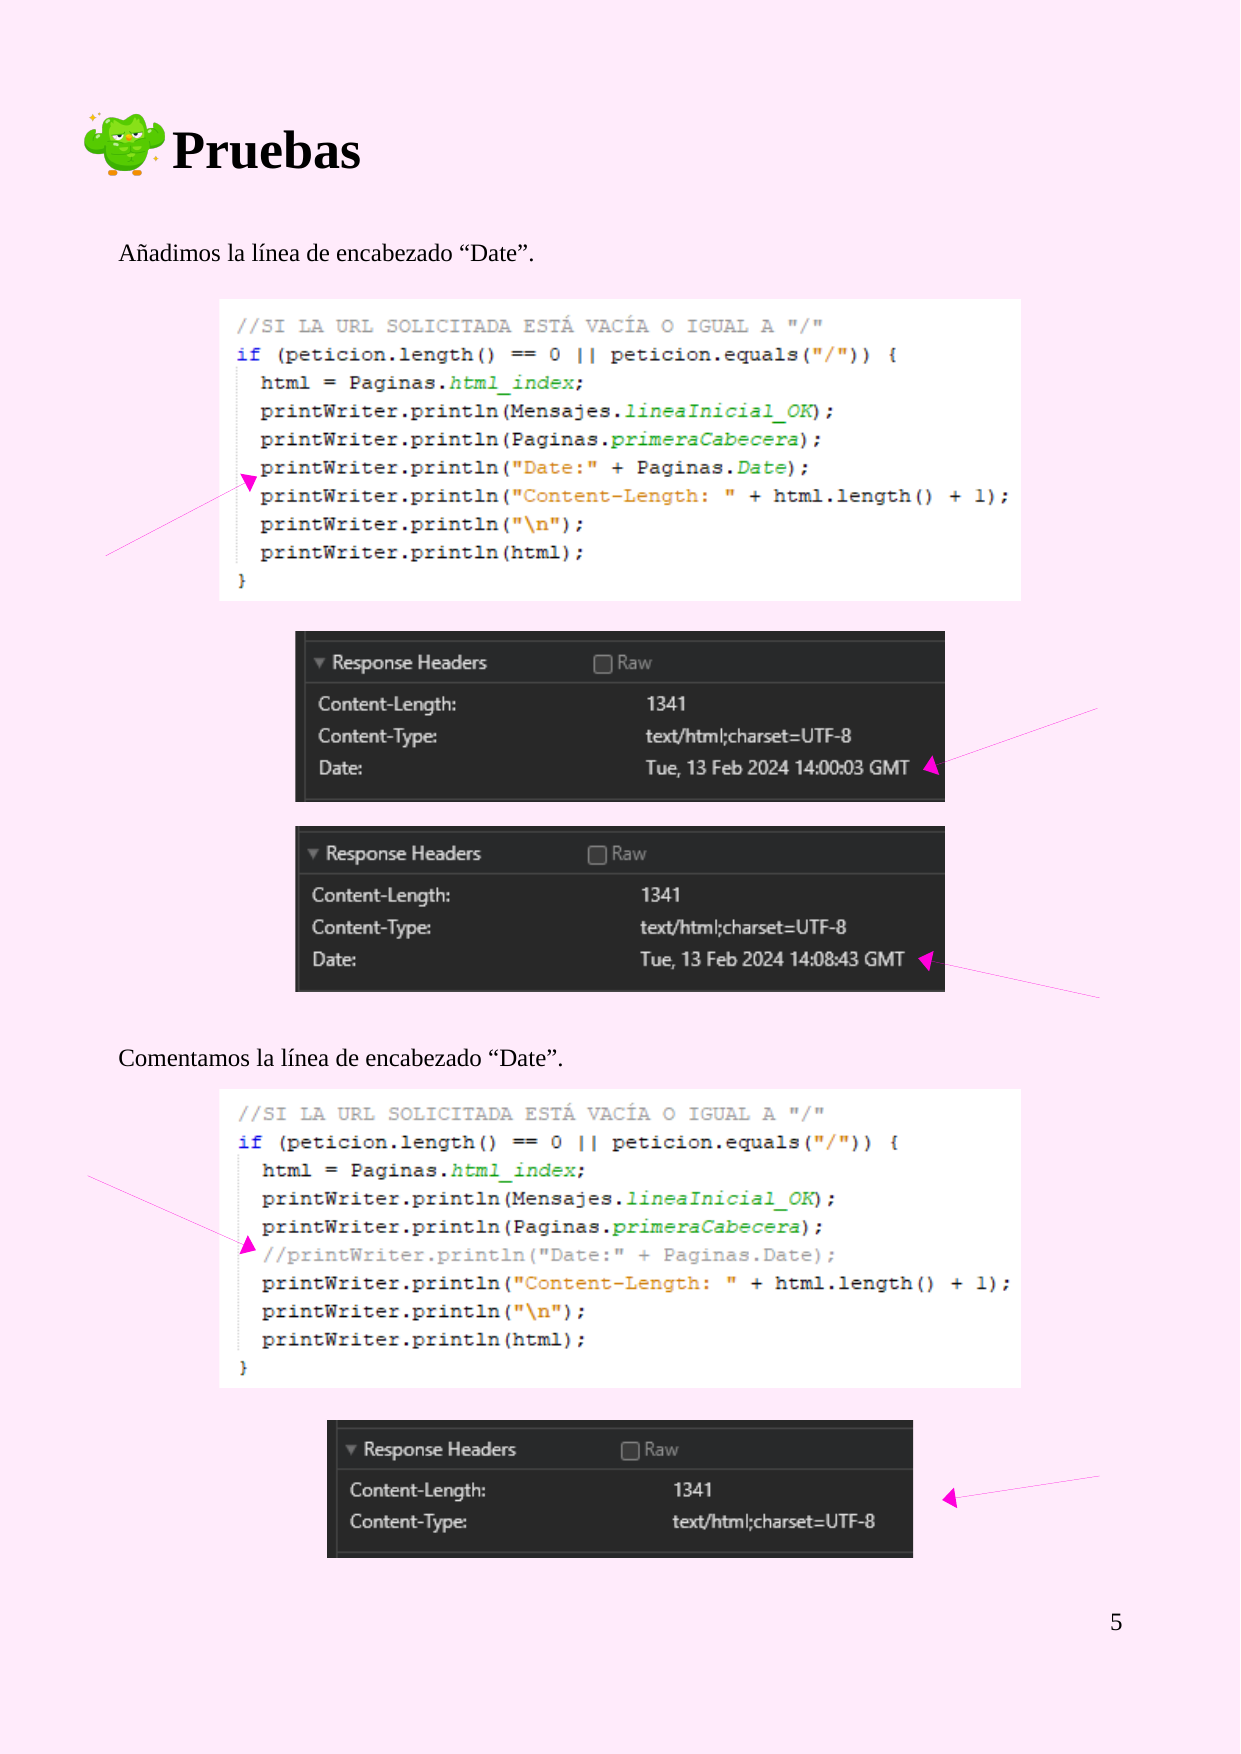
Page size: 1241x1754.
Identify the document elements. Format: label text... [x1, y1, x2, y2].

picture [327, 1420, 914, 1558]
text Añadimos la línea de encabezado “Date”. [118, 238, 1122, 267]
text Comentamos la línea de encabezado “Date”. [118, 1043, 1122, 1072]
picture [295, 631, 945, 802]
picture [295, 826, 945, 992]
picture [219, 1089, 1021, 1388]
picture [219, 299, 1021, 601]
text Pruebas [171, 118, 1122, 180]
picture [78, 97, 171, 190]
